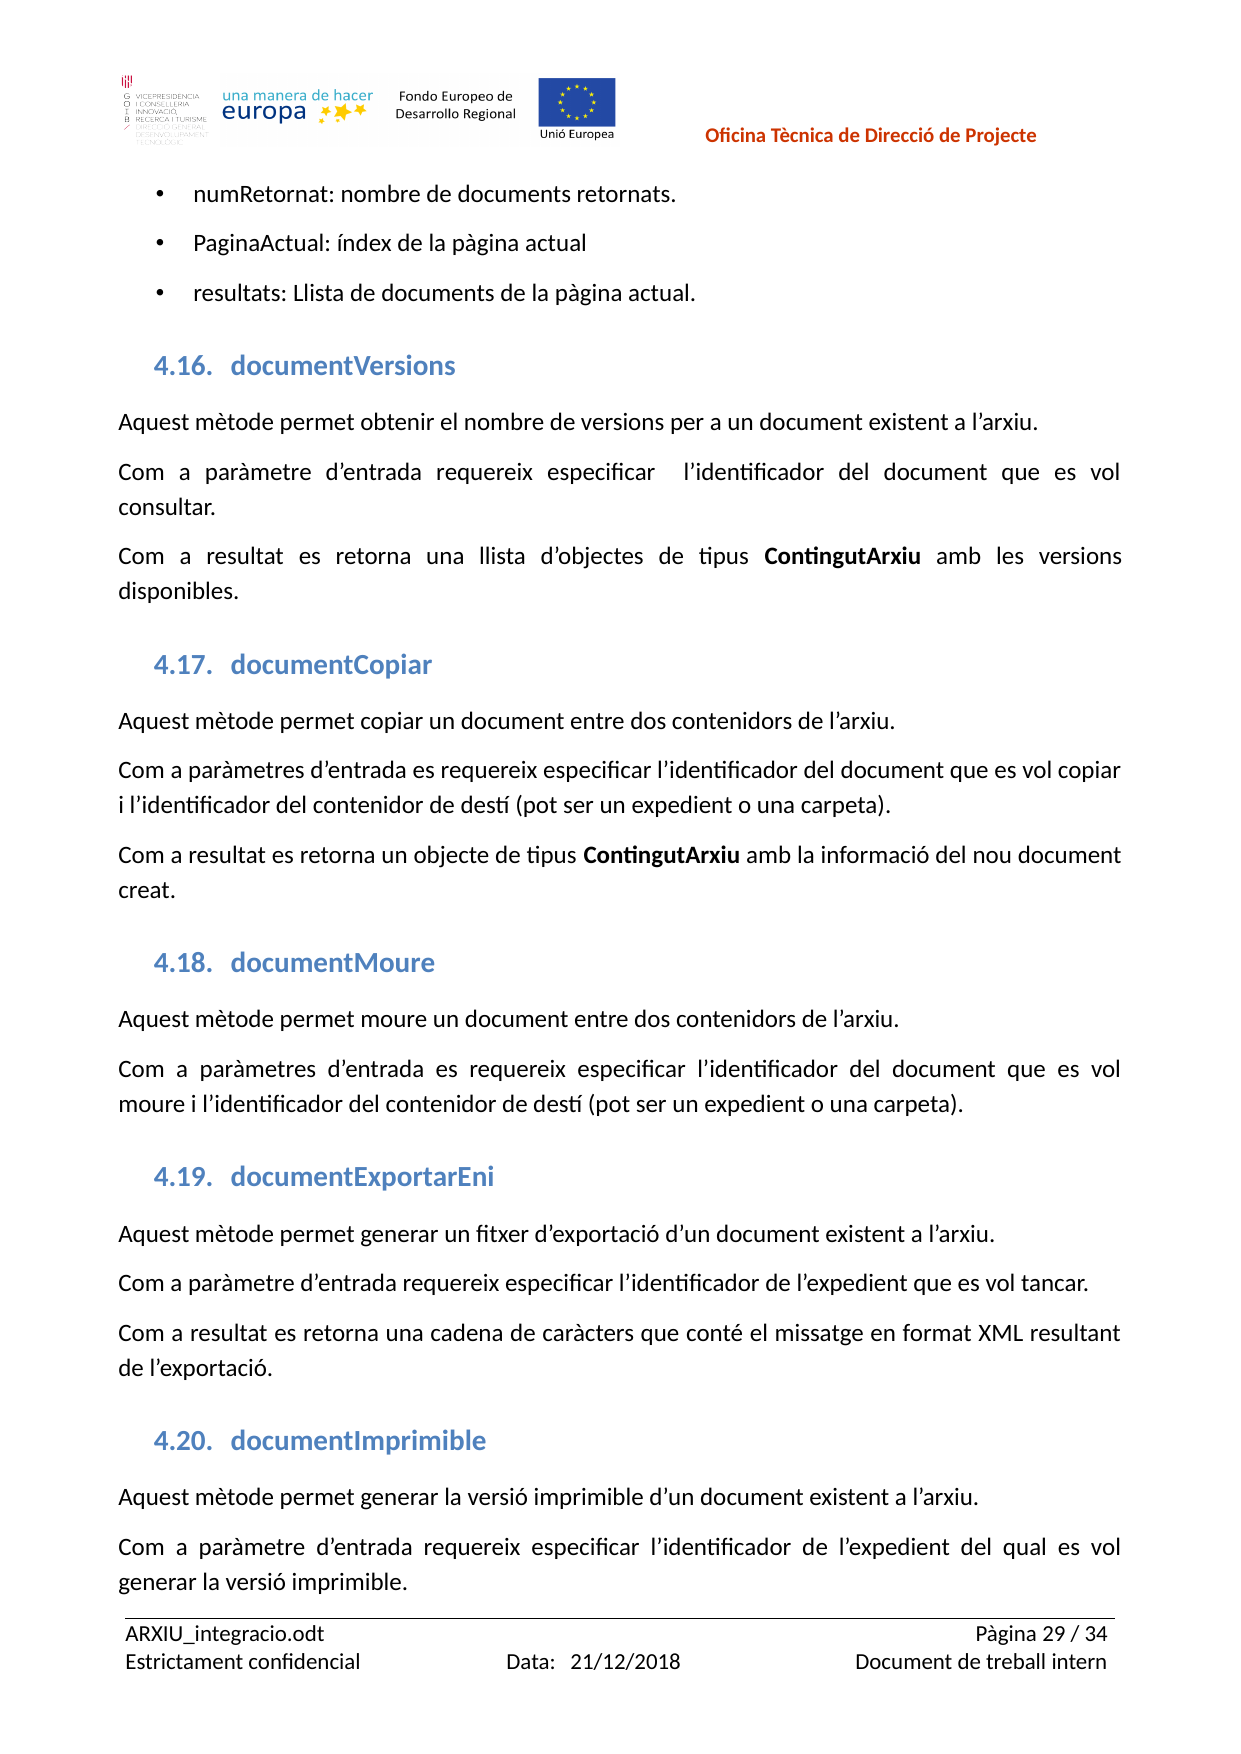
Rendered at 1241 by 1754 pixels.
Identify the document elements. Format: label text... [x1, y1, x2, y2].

picture [118, 73, 213, 147]
text Aquest mètode permet generar un fitxer d’exportació d’un document existent a l’arxiu. [118, 1218, 1122, 1248]
text Com a resultat es retorna una cadena de caràcters que conté el missatge en format XML resultant de l’exportació. [118, 1317, 1122, 1382]
text Aquest mètode permet moure un document entre dos contenidors de l’arxiu. [118, 1004, 1122, 1034]
text Aquest mètode permet generar la versió imprimible d’un document existent a l’arxiu. [118, 1481, 1122, 1512]
text Com a paràmetres d’entrada es requereix especificar l’identificador del document que es vol copiar i l’identificador del contenidor de destí (pot ser un expedient o una carpeta). [118, 754, 1122, 820]
text Com a paràmetre d’entrada requereix especificar l’identificador de l’expedient del qual es vol generar la versió imprimible. [118, 1531, 1122, 1596]
text Com a paràmetre d’entrada requereix especificar l’identificador del document que es vol consultar. [118, 456, 1122, 521]
subtitle documentCopiar [153, 646, 1122, 681]
text Com a resultat es retorna un objecte de tipus ContingutArxiu amb la informació del nou document creat. [118, 839, 1122, 905]
subtitle documentMoure [153, 944, 1122, 980]
subtitle documentExportarEni [153, 1158, 1122, 1194]
list PaginaActual: índex de la pàgina actual [156, 227, 1122, 258]
text Com a resultat es retorna una llista d’objectes de tipus ContingutArxiu amb les versions disponibles. [118, 541, 1122, 606]
text Com a paràmetre d’entrada requereix especificar l’identificador de l’expedient que es vol tancar. [118, 1267, 1122, 1298]
subtitle documentVersions [153, 347, 1122, 383]
subtitle documentImprimible [153, 1422, 1122, 1458]
list resultats: Llista de documents de la pàgina actual. [156, 277, 1122, 307]
text Aquest mètode permet obtenir el nombre de versions per a un document existent a l’arxiu. [118, 406, 1122, 437]
text Com a paràmetres d’entrada es requereix especificar l’identificador del document que es vol moure i l’identificador del contenidor de destí (pot ser un expedient o una carpeta). [118, 1053, 1122, 1119]
text Aquest mètode permet copiar un document entre dos contenidors de l’arxiu. [118, 705, 1122, 736]
picture [219, 73, 621, 147]
list numRetornat: nombre de documents retornats. [156, 178, 1122, 208]
